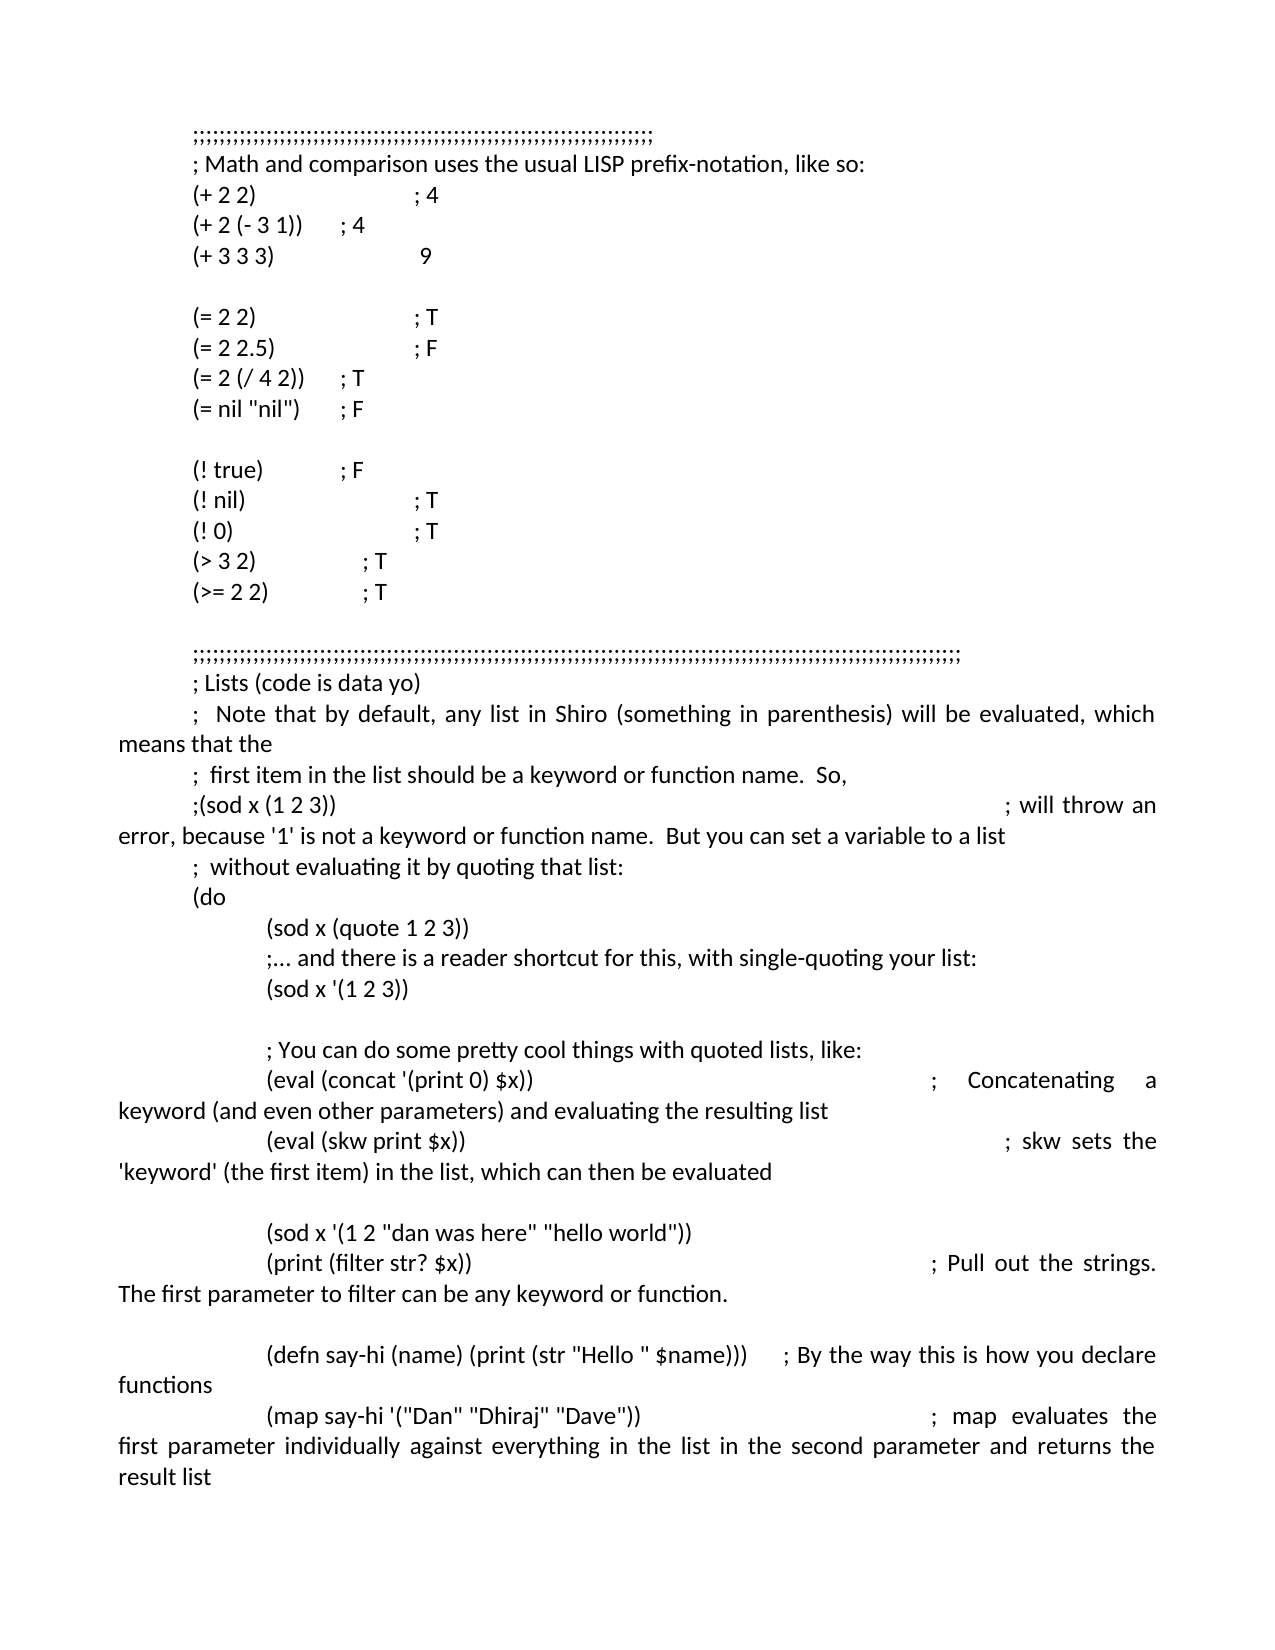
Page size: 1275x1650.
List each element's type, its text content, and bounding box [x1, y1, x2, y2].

text ; without evaluating it by quoting that list: [118, 851, 1157, 881]
text (sod x (quote 1 2 3)) [118, 912, 1157, 942]
text (! nil) ; T [118, 484, 1157, 515]
text (= 2 2.5) ; F [118, 332, 1157, 362]
text (= 2 2) ; T [118, 301, 1157, 332]
text (do [118, 881, 1157, 912]
text (= 2 (/ 4 2)) ; T [118, 362, 1157, 393]
text (+ 2 (- 3 1)) ; 4 [118, 210, 1157, 240]
text (map say-hi '("Dan" "Dhiraj" "Dave")) ; map evaluates the first parameter individually against everything in the list in the second parameter and returns the result list [118, 1400, 1157, 1492]
text (defn say-hi (name) (print (str "Hello " $name))) ; By the way this is how you declare functions [118, 1339, 1157, 1400]
text (eval (concat '(print 0) $x)) ; Concatenating a keyword (and even other parameters) and evaluating the resulting list [118, 1064, 1157, 1125]
text (eval (skw print $x)) ; skw sets the 'keyword' (the first item) in the list, which can then be evaluated [118, 1125, 1157, 1186]
text [118, 1492, 1157, 1522]
text ;;;;;;;;;;;;;;;;;;;;;;;;;;;;;;;;;;;;;;;;;;;;;;;;;;;;;;;;;;;;;;;;;;;;;;;;;;;;;;;;;;;;;;;;;;;;;;;;;;;;;;;;;;;;;;;;;;; [118, 637, 1157, 667]
text ;(sod x (1 2 3)) ; will throw an error, because '1' is not a keyword or function name. But you can set a variable to a list [118, 789, 1157, 851]
text (+ 3 3 3) 9 [118, 240, 1157, 271]
text ;;;;;;;;;;;;;;;;;;;;;;;;;;;;;;;;;;;;;;;;;;;;;;;;;;;;;;;;;;;;;;;;;;;;; [118, 118, 1157, 149]
text (! 0) ; T [118, 515, 1157, 545]
text (= nil "nil") ; F [118, 393, 1157, 423]
text ; Note that by default, any list in Shiro (something in parenthesis) will be evaluated, which means that the [118, 698, 1157, 759]
text (! true) ; F [118, 454, 1157, 484]
text ;... and there is a reader shortcut for this, with single-quoting your list: [118, 942, 1157, 973]
text (+ 2 2) ; 4 [118, 179, 1157, 210]
text (sod x '(1 2 3)) [118, 973, 1157, 1003]
text (sod x '(1 2 "dan was here" "hello world")) [118, 1217, 1157, 1247]
text ; Math and comparison uses the usual LISP prefix-notation, like so: [118, 149, 1157, 179]
text (> 3 2) ; T [118, 545, 1157, 576]
text ; Lists (code is data yo) [118, 667, 1157, 698]
text (>= 2 2) ; T [118, 576, 1157, 606]
text (print (filter str? $x)) ; Pull out the strings. The first parameter to filter can be any keyword or function. [118, 1247, 1157, 1308]
text ; You can do some pretty cool things with quoted lists, like: [118, 1034, 1157, 1064]
text ; first item in the list should be a keyword or function name. So, [118, 759, 1157, 789]
